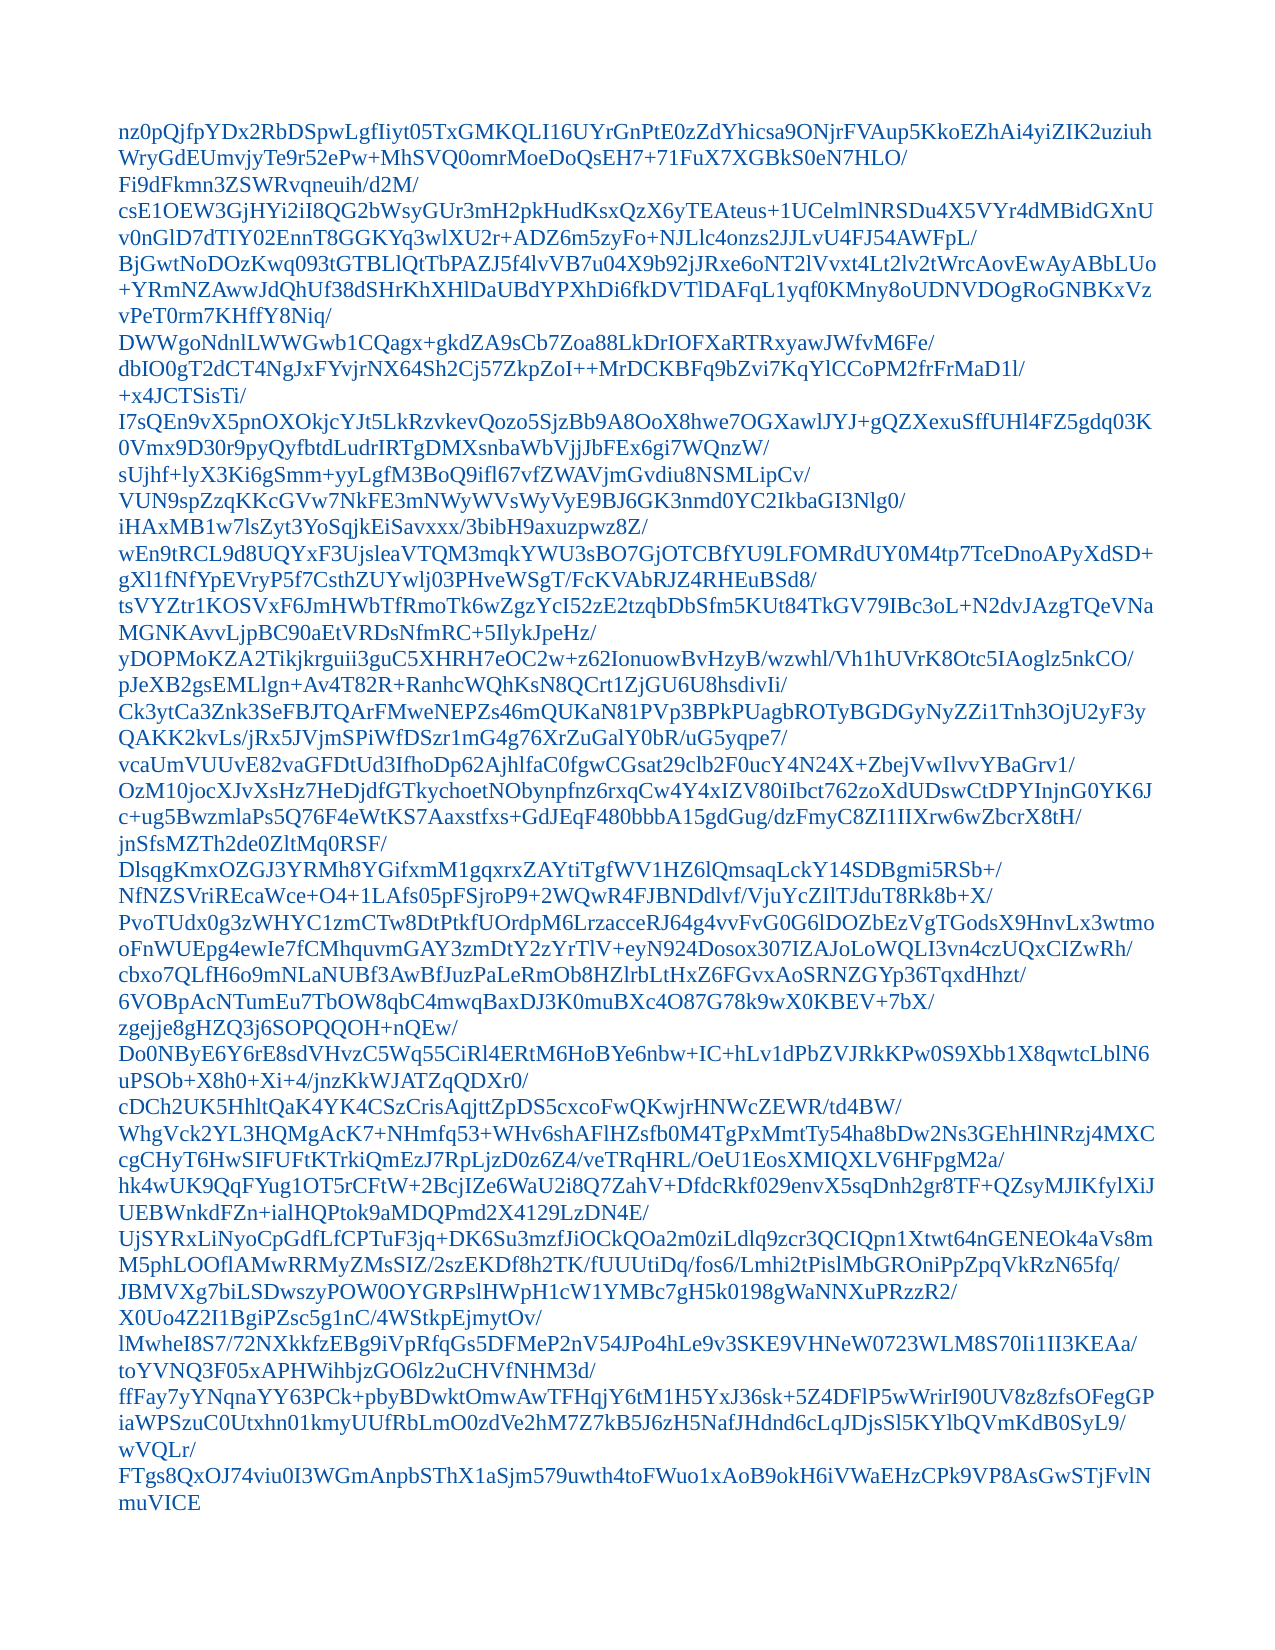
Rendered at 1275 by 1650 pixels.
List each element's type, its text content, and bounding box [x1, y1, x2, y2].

text nz0pQjfpYDx2RbDSpwLgfIiyt05TxGMKQLI16UYrGnPtE0zZdYhicsa9ONjrFVAup5KkoEZhAi4yiZIK2uziuhWryGdEUmvjyTe9r52ePw+MhSVQ0omrMoeDoQsEH7+71FuX7XGBkS0eN7HLO/Fi9dFkmn3ZSWRvqneuih/d2M/csE1OEW3GjHYi2iI8QG2bWsyGUr3mH2pkHudKsxQzX6yTEAteus+1UCelmlNRSDu4X5VYr4dMBidGXnUv0nGlD7dTIY02EnnT8GGKYq3wlXU2r+ADZ6m5zyFo+NJLlc4onzs2JJLvU4FJ54AWFpL/BjGwtNoDOzKwq093tGTBLlQtTbPAZJ5f4lvVB7u04X9b92jJRxe6oNT2lVvxt4Lt2lv2tWrcAovEwAyABbLUo+YRmNZAwwJdQhUf38dSHrKhXHlDaUBdYPXhDi6fkDVTlDAFqL1yqf0KMny8oUDNVDOgRoGNBKxVzvPeT0rm7KHffY8Niq/DWWgoNdnlLWWGwb1CQagx+gkdZA9sCb7Zoa88LkDrIOFXaRTRxyawJWfvM6Fe/dbIO0gT2dCT4NgJxFYvjrNX64Sh2Cj57ZkpZoI++MrDCKBFq9bZvi7KqYlCCoPM2frFrMaD1l/+x4JCTSisTi/I7sQEn9vX5pnOXOkjcYJt5LkRzvkevQozo5SjzBb9A8OoX8hwe7OGXawlJYJ+gQZXexuSffUHl4FZ5gdq03K0Vmx9D30r9pyQyfbtdLudrIRTgDMXsnbaWbVjjJbFEx6gi7WQnzW/sUjhf+lyX3Ki6gSmm+yyLgfM3BoQ9ifl67vfZWAVjmGvdiu8NSMLipCv/VUN9spZzqKKcGVw7NkFE3mNWyWVsWyVyE9BJ6GK3nmd0YC2IkbaGI3Nlg0/iHAxMB1w7lsZyt3YoSqjkEiSavxxx/3bibH9axuzpwz8Z/wEn9tRCL9d8UQYxF3UjsleaVTQM3mqkYWU3sBO7GjOTCBfYU9LFOMRdUY0M4tp7TceDnoAPyXdSD+gXl1fNfYpEVryP5f7CsthZUYwlj03PHveWSgT/FcKVAbRJZ4RHEuBSd8/tsVYZtr1KOSVxF6JmHWbTfRmoTk6wZgzYcI52zE2tzqbDbSfm5KUt84TkGV79IBc3oL+N2dvJAzgTQeVNaMGNKAvvLjpBC90aEtVRDsNfmRC+5IlykJpeHz/yDOPMoKZA2Tikjkrguii3guC5XHRH7eOC2w+z62IonuowBvHzyB/wzwhl/Vh1hUVrK8Otc5IAoglz5nkCO/pJeXB2gsEMLlgn+Av4T82R+RanhcWQhKsN8QCrt1ZjGU6U8hsdivIi/Ck3ytCa3Znk3SeFBJTQArFMweNEPZs46mQUKaN81PVp3BPkPUagbROTyBGDGyNyZZi1Tnh3OjU2yF3yQAKK2kvLs/jRx5JVjmSPiWfDSzr1mG4g76XrZuGalY0bR/uG5yqpe7/vcaUmVUUvE82vaGFDtUd3IfhoDp62AjhlfaC0fgwCGsat29clb2F0ucY4N24X+ZbejVwIlvvYBaGrv1/OzM10jocXJvXsHz7HeDjdfGTkychoetNObynpfnz6rxqCw4Y4xIZV80iIbct762zoXdUDswCtDPYInjnG0YK6Jc+ug5BwzmlaPs5Q76F4eWtKS7Aaxstfxs+GdJEqF480bbbA15gdGug/dzFmyC8ZI1IIXrw6wZbcrX8tH/jnSfsMZTh2de0ZltMq0RSF/DlsqgKmxOZGJ3YRMh8YGifxmM1gqxrxZAYtiTgfWV1HZ6lQmsaqLckY14SDBgmi5RSb+/NfNZSVriREcaWce+O4+1LAfs05pFSjroP9+2WQwR4FJBNDdlvf/VjuYcZIlTJduT8Rk8b+X/PvoTUdx0g3zWHYC1zmCTw8DtPtkfUOrdpM6LrzacceRJ64g4vvFvG0G6lDOZbEzVgTGodsX9HnvLx3wtmooFnWUEpg4ewIe7fCMhquvmGAY3zmDtY2zYrTlV+eyN924Dosox307IZAJoLoWQLI3vn4czUQxCIZwRh/cbxo7QLfH6o9mNLaNUBf3AwBfJuzPaLeRmOb8HZlrbLtHxZ6FGvxAoSRNZGYp36TqxdHhzt/6VOBpAcNTumEu7TbOW8qbC4mwqBaxDJ3K0muBXc4O87G78k9wX0KBEV+7bX/zgejje8gHZQ3j6SOPQQOH+nQEw/Do0NByE6Y6rE8sdVHvzC5Wq55CiRl4ERtM6HoBYe6nbw+IC+hLv1dPbZVJRkKPw0S9Xbb1X8qwtcLblN6uPSOb+X8h0+Xi+4/jnzKkWJATZqQDXr0/cDCh2UK5HhltQaK4YK4CSzCrisAqjttZpDS5cxcoFwQKwjrHNWcZEWR/td4BW/WhgVck2YL3HQMgAcK7+NHmfq53+WHv6shAFlHZsfb0M4TgPxMmtTy54ha8bDw2Ns3GEhHlNRzj4MXCcgCHyT6HwSIFUFtKTrkiQmEzJ7RpLjzD0z6Z4/veTRqHRL/OeU1EosXMIQXLV6HFpgM2a/hk4wUK9QqFYug1OT5rCFtW+2BcjIZe6WaU2i8Q7ZahV+DfdcRkf029envX5sqDnh2gr8TF+QZsyMJIKfylXiJUEBWnkdFZn+ialHQPtok9aMDQPmd2X4129LzDN4E/UjSYRxLiNyoCpGdfLfCPTuF3jq+DK6Su3mzfJiOCkQOa2m0ziLdlq9zcr3QCIQpn1Xtwt64nGENEOk4aVs8mM5phLOOflAMwRRMyZMsSIZ/2szEKDf8h2TK/fUUUtiDq/fos6/Lmhi2tPislMbGROniPpZpqVkRzN65fq/JBMVXg7biLSDwszyPOW0OYGRPslHWpH1cW1YMBc7gH5k0198gWaNNXuPRzzR2/X0Uo4Z2I1BgiPZsc5g1nC/4WStkpEjmytOv/lMwheI8S7/72NXkkfzEBg9iVpRfqGs5DFMeP2nV54JPo4hLe9v3SKE9VHNeW0723WLM8S70Ii1II3KEAa/toYVNQ3F05xAPHWihbjzGO6lz2uCHVfNHM3d/ffFay7yYNqnaYY63PCk+pbyBDwktOmwAwTFHqjY6tM1H5YxJ36sk+5Z4DFlP5wWrirI90UV8z8zfsOFegGPiaWPSzuC0Utxhn01kmyUUfRbLmO0zdVe2hM7Z7kB5J6zH5NafJHdnd6cLqJDjsSl5KYlbQVmKdB0SyL9/wVQLr/FTgs8QxOJ74viu0I3WGmAnpbSThX1aSjm579uwth4toFWuo1xAoB9okH6iVWaEHzCPk9VP8AsGwSTjFvlNmuVICE [118, 118, 1157, 1515]
